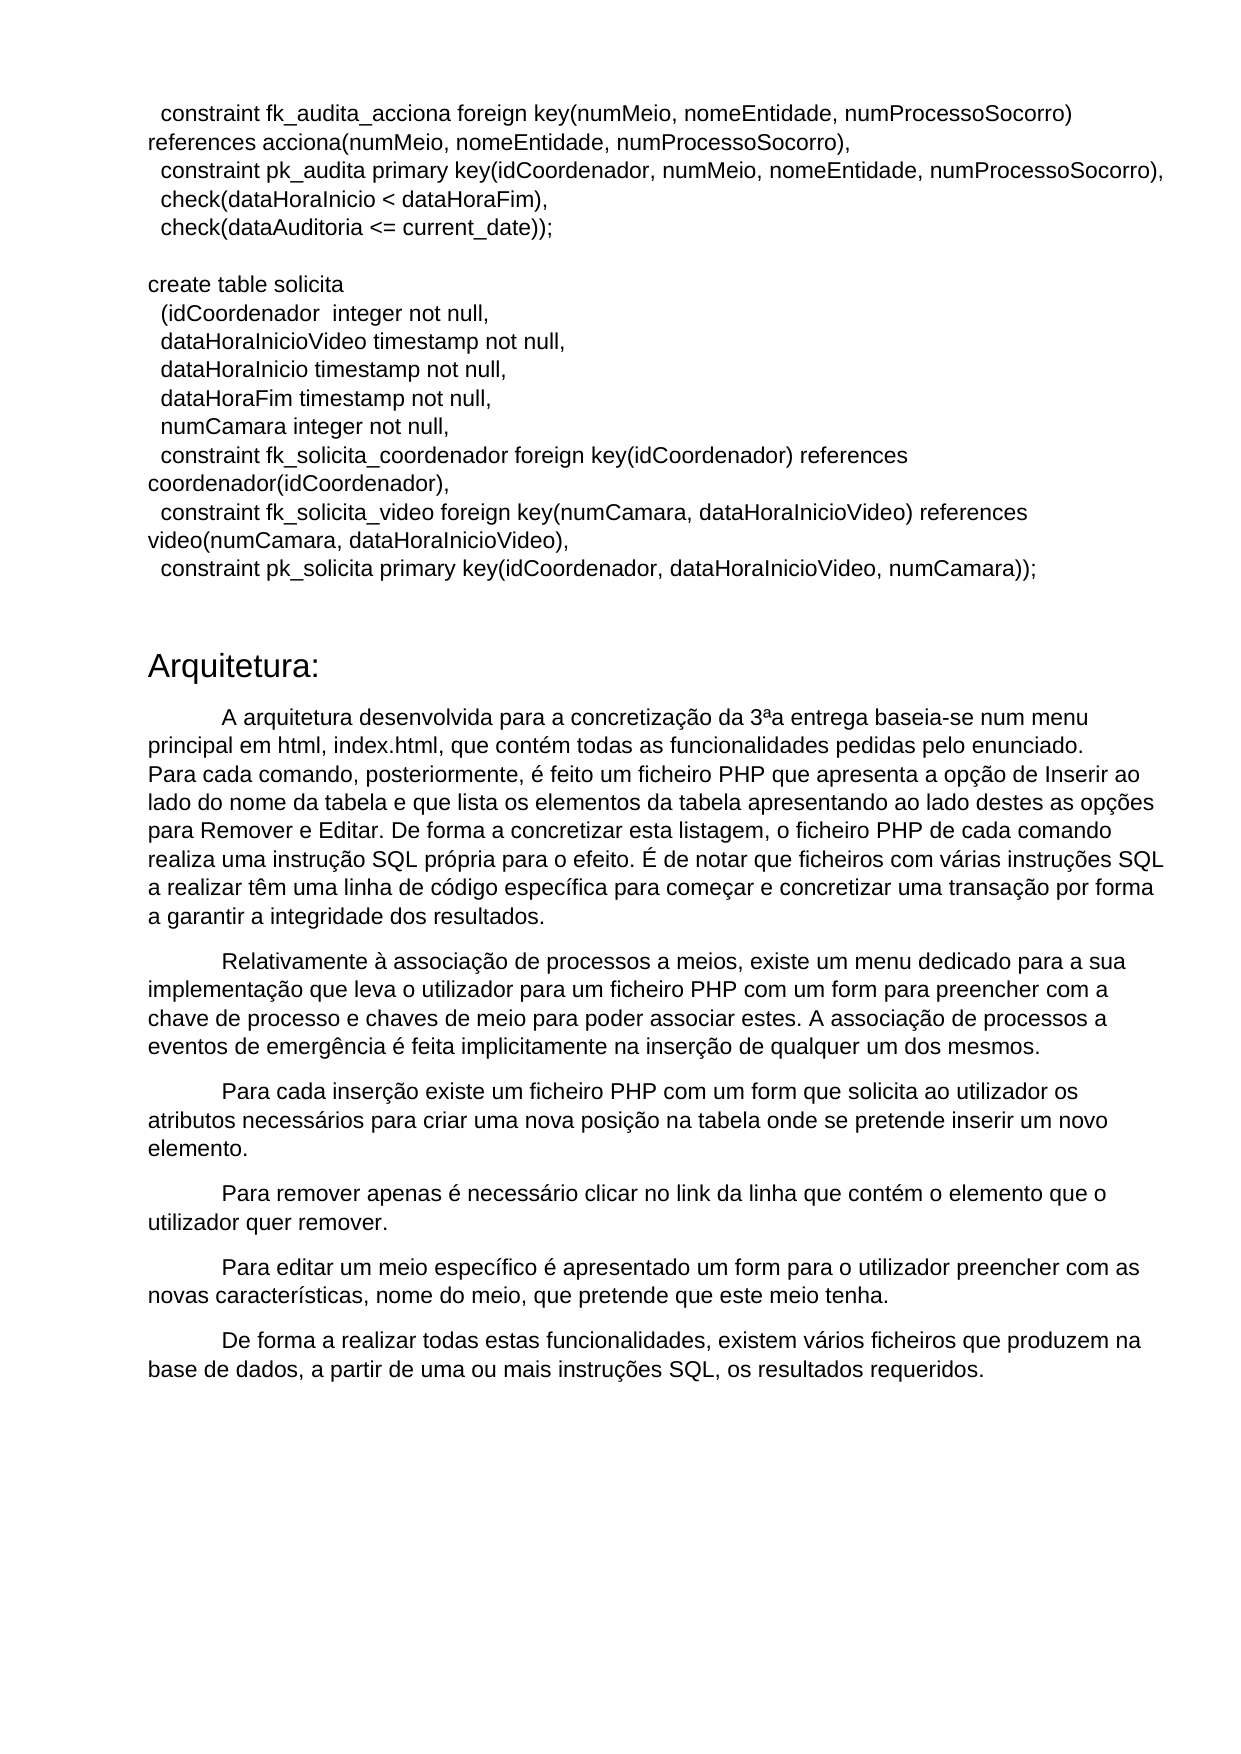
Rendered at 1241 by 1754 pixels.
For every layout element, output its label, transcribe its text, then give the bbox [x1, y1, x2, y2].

list check(dataAuditoria <= current_date)); [148, 214, 1165, 241]
list dataHoraInicio timestamp not null, [148, 356, 1165, 383]
list constraint fk_solicita_video foreign key(numCamara, dataHoraInicioVideo) references video(numCamara, dataHoraInicioVideo), [148, 498, 1165, 553]
list constraint pk_audita primary key(idCoordenador, numMeio, nomeEntidade, numProcessoSocorro), [148, 157, 1165, 184]
text Para cada inserção existe um ficheiro PHP com um form que solicita ao utilizador os atributos necessários para criar uma nova posição na tabela onde se pretende inserir um novo elemento. [148, 1078, 1165, 1162]
list create table solicita [148, 271, 1165, 297]
text Para editar um meio específico é apresentado um form para o utilizador preencher com as novas características, nome do meio, que pretende que este meio tenha. [148, 1254, 1165, 1309]
list numCamara integer not null, [148, 413, 1165, 439]
list dataHoraInicioVideo timestamp not null, [148, 328, 1165, 354]
text Relativamente à associação de processos a meios, existe um menu dedicado para a sua implementação que leva o utilizador para um ficheiro PHP com um form para preencher com a chave de processo e chaves de meio para poder associar estes. A associação de processos a eventos de emergência é feita implicitamente na inserção de qualquer um dos mesmos. [148, 948, 1165, 1059]
list check(dataHoraInicio < dataHoraFim), [148, 186, 1165, 212]
list constraint fk_audita_acciona foreign key(numMeio, nomeEntidade, numProcessoSocorro) references acciona(numMeio, nomeEntidade, numProcessoSocorro), [148, 100, 1165, 155]
text Arquitetura: [148, 646, 1165, 684]
list dataHoraFim timestamp not null, [148, 385, 1165, 411]
text A arquitetura desenvolvida para a concretização da 3ªa entrega baseia-se num menu principal em html, index.html, que contém todas as funcionalidades pedidas pelo enunciado. Para cada comando, posteriormente, é feito um ficheiro PHP que apresenta a opção de Inserir ao lado do nome da tabela e que lista os elementos da tabela apresentando ao lado destes as opções para Remover e Editar. De forma a concretizar esta listagem, o ficheiro PHP de cada comando realiza uma instrução SQL própria para o efeito. É de notar que ficheiros com várias instruções SQL a realizar têm uma linha de código específica para começar e concretizar uma transação por forma a garantir a integridade dos resultados. [148, 704, 1165, 929]
text Para remover apenas é necessário clicar no link da linha que contém o elemento que o utilizador quer remover. [148, 1180, 1165, 1235]
list (idCoordenador integer not null, [148, 299, 1165, 326]
text De forma a realizar todas estas funcionalidades, existem vários ficheiros que produzem na base de dados, a partir de uma ou mais instruções SQL, os resultados requeridos. [148, 1327, 1165, 1382]
list constraint fk_solicita_coordenador foreign key(idCoordenador) references coordenador(idCoordenador), [148, 442, 1165, 496]
list constraint pk_solicita primary key(idCoordenador, dataHoraInicioVideo, numCamara)); [148, 555, 1165, 582]
